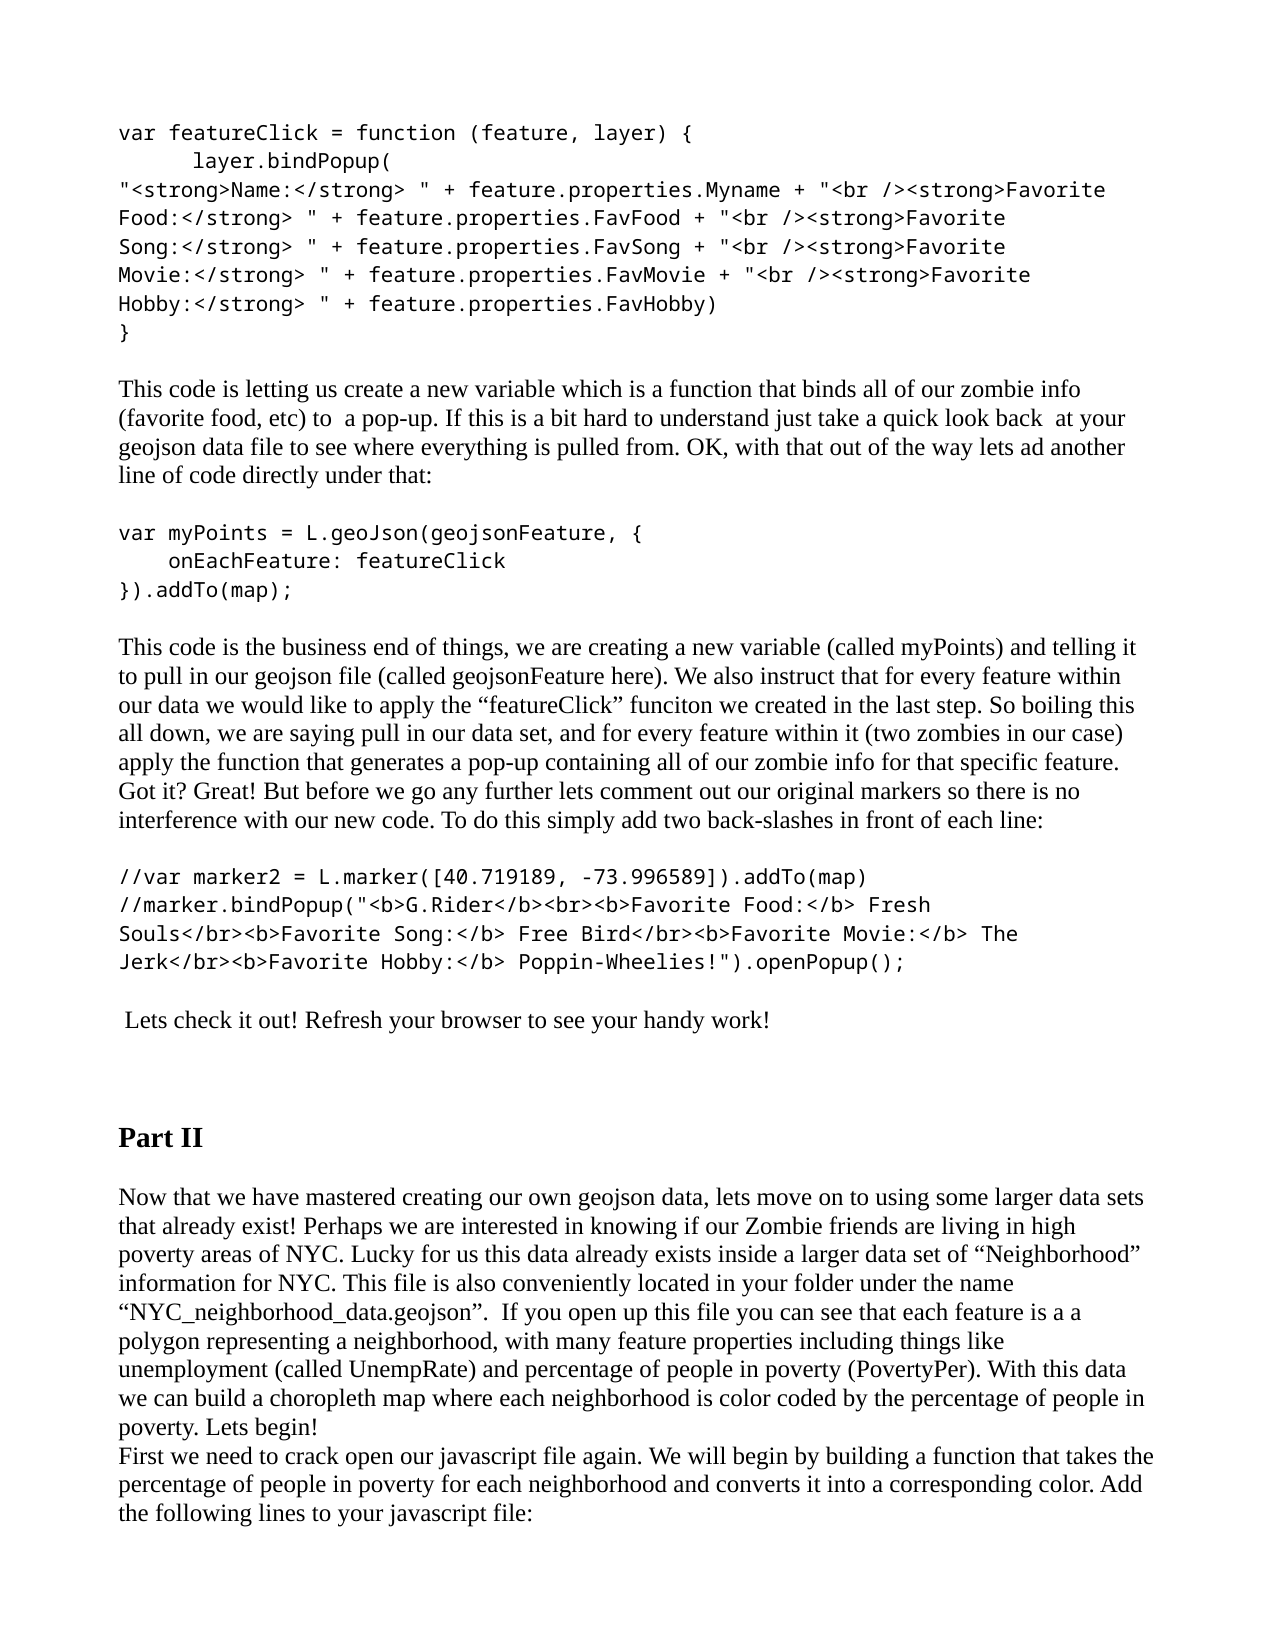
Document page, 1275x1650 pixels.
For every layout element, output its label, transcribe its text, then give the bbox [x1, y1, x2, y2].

text var featureClick = function (feature, layer) { [118, 118, 1157, 147]
text "<strong>Name:</strong> " + feature.properties.Myname + "<br /><strong>Favorite Food:</strong> " + feature.properties.FavFood + "<br /><strong>Favorite Song:</strong> " + feature.properties.FavSong + "<br /><strong>Favorite Movie:</strong> " + feature.properties.FavMovie + "<br /><strong>Favorite Hobby:</strong> " + feature.properties.FavHobby) [118, 175, 1157, 317]
text Now that we have mastered creating our own geojson data, lets move on to using some larger data sets that already exist! Perhaps we are interested in knowing if our Zombie friends are living in high poverty areas of NYC. Lucky for us this data already exists inside a larger data set of “Neighborhood” information for NYC. This file is also conveniently located in your folder under the name “NYC_neighborhood_data.geojson”. If you open up this file you can see that each feature is a a polygon representing a neighborhood, with many feature properties including things like unemployment (called UnempRate) and percentage of people in poverty (PovertyPer). With this data we can build a choropleth map where each neighborhood is color coded by the percentage of people in poverty. Lets begin! [118, 1182, 1157, 1441]
text //marker.bindPopup("<b>G.Rider</b><br><b>Favorite Food:</b> Fresh Souls</br><b>Favorite Song:</b> Free Bird</br><b>Favorite Movie:</b> The Jerk</br><b>Favorite Hobby:</b> Poppin-Wheelies!").openPopup(); [118, 891, 1157, 976]
text //var marker2 = L.marker([40.719189, -73.996589]).addTo(map) [118, 862, 1157, 891]
text First we need to crack open our javascript file again. We will begin by building a function that takes the percentage of people in poverty for each neighborhood and converts it into a corresponding color. Add the following lines to your javascript file: [118, 1441, 1157, 1527]
text Part II [118, 1120, 1157, 1153]
text var myPoints = L.geoJson(geojsonFeature, { [118, 518, 1157, 547]
text This code is the business end of things, we are creating a new variable (called myPoints) and telling it to pull in our geojson file (called geojsonFeature here). We also instruct that for every feature within our data we would like to apply the “featureClick” funciton we created in the last step. So boiling this all down, we are saying pull in our data set, and for every feature within it (two zombies in our case) apply the function that generates a pop-up containing all of our zombie info for that specific feature. Got it? Great! But before we go any further lets comment out our original markers so there is no interference with our new code. To do this simply add two back-slashes in front of each line: [118, 632, 1157, 833]
text } [118, 317, 1157, 346]
text layer.bindPopup( [118, 147, 1157, 175]
text Lets check it out! Refresh your browser to see your handy work! [118, 1005, 1157, 1033]
text }).addTo(map); [118, 575, 1157, 603]
text This code is letting us create a new variable which is a function that binds all of our zombie info (favorite food, etc) to a pop-up. If this is a bit hard to understand just take a quick look back at your geojson data file to see where everything is pulled from. OK, with that out of the way lets ad another line of code directly under that: [118, 374, 1157, 489]
text onEachFeature: featureClick [118, 547, 1157, 575]
